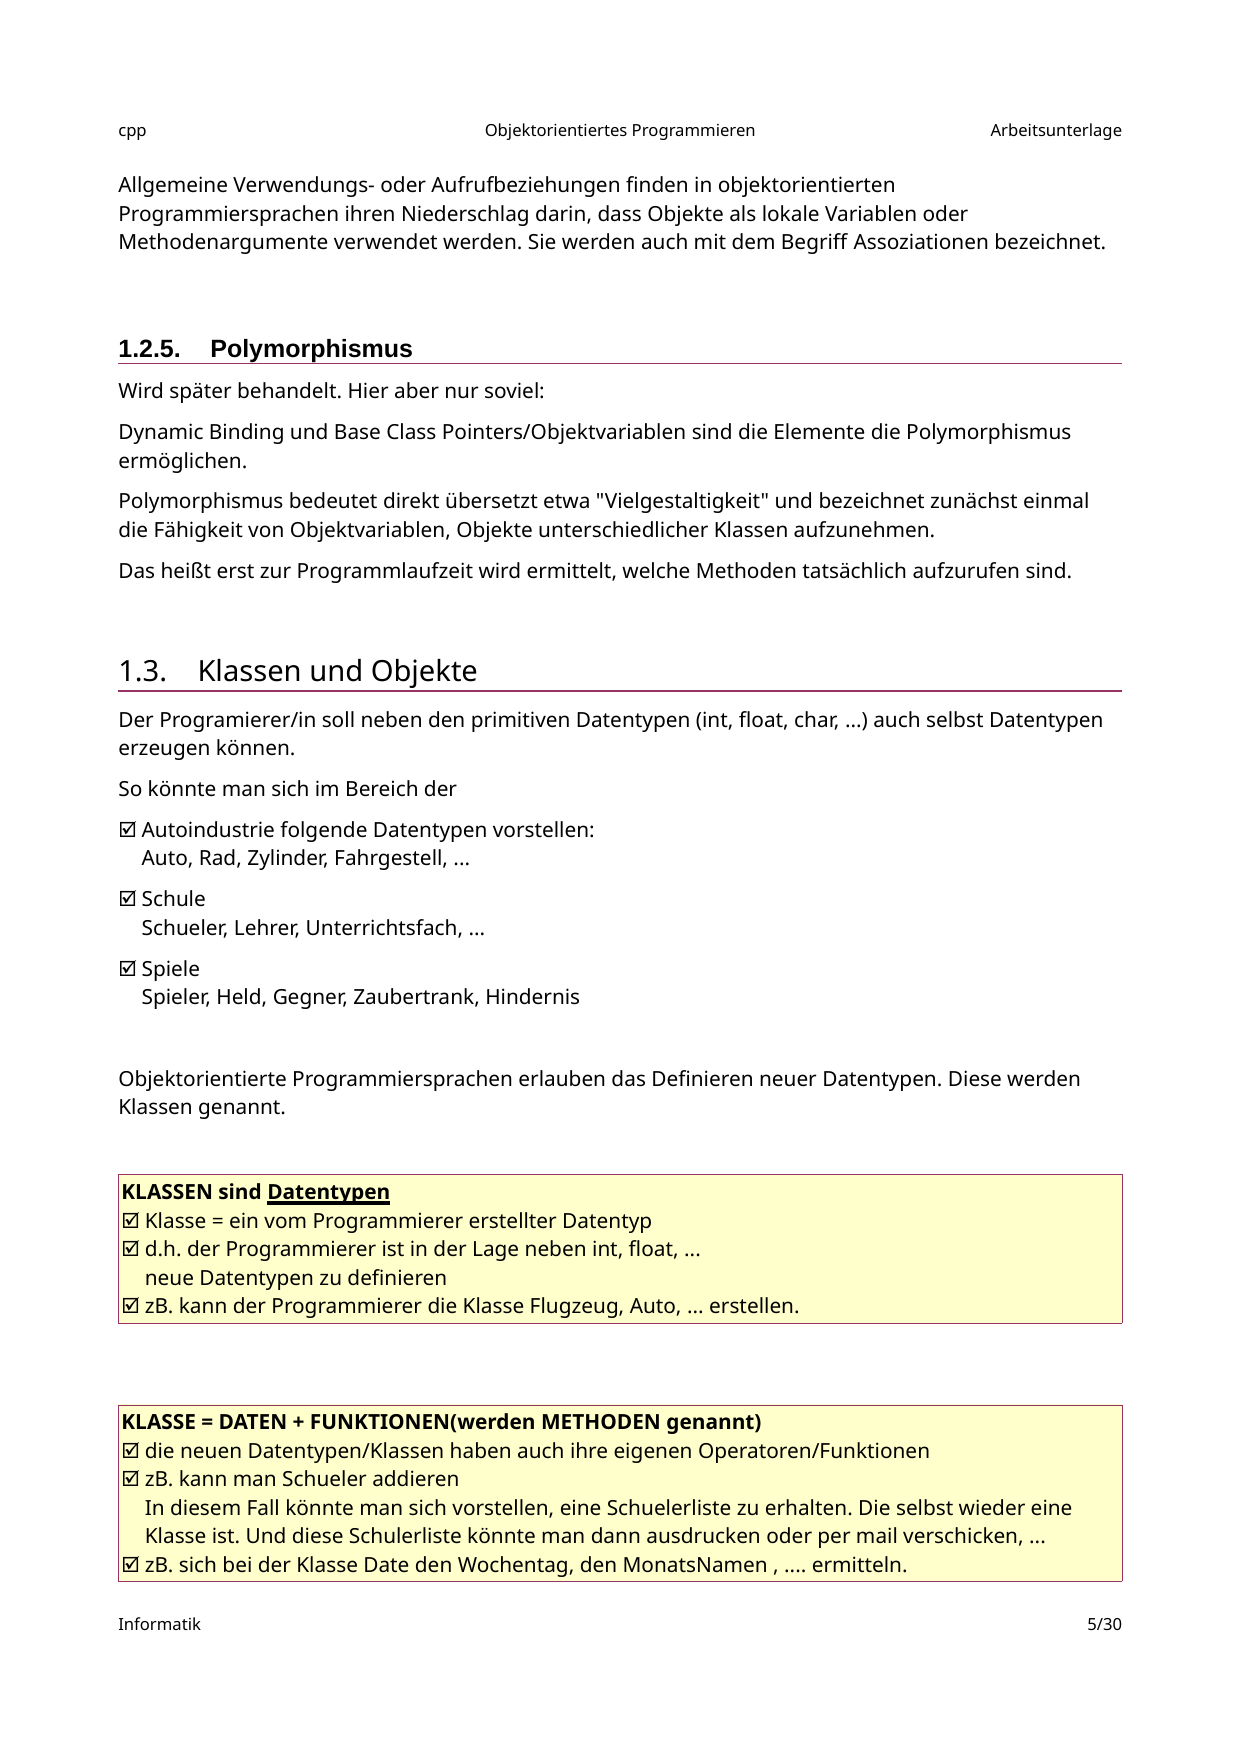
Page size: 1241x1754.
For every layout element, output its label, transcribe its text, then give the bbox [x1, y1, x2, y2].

list Spiele Spieler, Held, Gegner, Zaubertrank, Hindernis [118, 954, 1122, 1011]
list Klasse = ein vom Programmierer erstellter Datentyp [119, 1203, 1122, 1231]
subtitle Polymorphismus [118, 334, 1122, 363]
text Objektorientierte Programmiersprachen erlauben das Definieren neuer Datentypen. Diese werden Klassen genannt. [118, 1064, 1122, 1121]
text Der Programierer/in soll neben den primitiven Datentypen (int, float, char, ...) auch selbst Datentypen erzeugen können. [118, 705, 1122, 762]
text KLASSEN sind Datentypen [119, 1175, 1122, 1203]
text So könnte man sich im Bereich der [118, 774, 1122, 802]
list Autoindustrie folgende Datentypen vorstellen: Auto, Rad, Zylinder, Fahrgestell, ... [118, 815, 1122, 872]
list d.h. der Programmierer ist in der Lage neben int, float, ... neue Datentypen zu definieren [119, 1231, 1122, 1288]
list zB. kann man Schueler addieren In diesem Fall könnte man sich vorstellen, eine Schuelerliste zu erhalten. Die selbst wieder eine Klasse ist. Und diese Schulerliste könnte man dann ausdrucken oder per mail verschicken, ... [119, 1461, 1122, 1547]
list Schule Schueler, Lehrer, Unterrichtsfach, ... [118, 884, 1122, 941]
text Allgemeine Verwendungs- oder Aufrufbeziehungen finden in objektorientierten Programmiersprachen ihren Niederschlag darin, dass Objekte als lokale Variablen oder Methodenargumente verwendet werden. Sie werden auch mit dem Begriff Assoziationen bezeichnet. [118, 170, 1122, 256]
text Dynamic Binding und Base Class Pointers/Objektvariablen sind die Elemente die Polymorphismus ermöglichen. [118, 417, 1122, 474]
text Polymorphismus bedeutet direkt übersetzt etwa "Vielgestaltigkeit" und bezeichnet zunächst einmal die Fähigkeit von Objektvariablen, Objekte unterschiedlicher Klassen aufzunehmen. [118, 487, 1122, 543]
subtitle Klassen und Objekte [118, 650, 1122, 690]
text KLASSE = DATEN + FUNKTIONEN(werden METHODEN genannt) [119, 1406, 1122, 1433]
list zB. sich bei der Klasse Date den Wochentag, den MonatsNamen , .... ermitteln. [119, 1547, 1122, 1581]
text Wird später behandelt. Hier aber nur soviel: [118, 376, 1122, 405]
text Das heißt erst zur Programmlaufzeit wird ermittelt, welche Methoden tatsächlich aufzurufen sind. [118, 556, 1122, 584]
list zB. kann der Programmierer die Klasse Flugzeug, Auto, ... erstellen. [119, 1288, 1122, 1323]
list die neuen Datentypen/Klassen haben auch ihre eigenen Operatoren/Funktionen [119, 1433, 1122, 1461]
